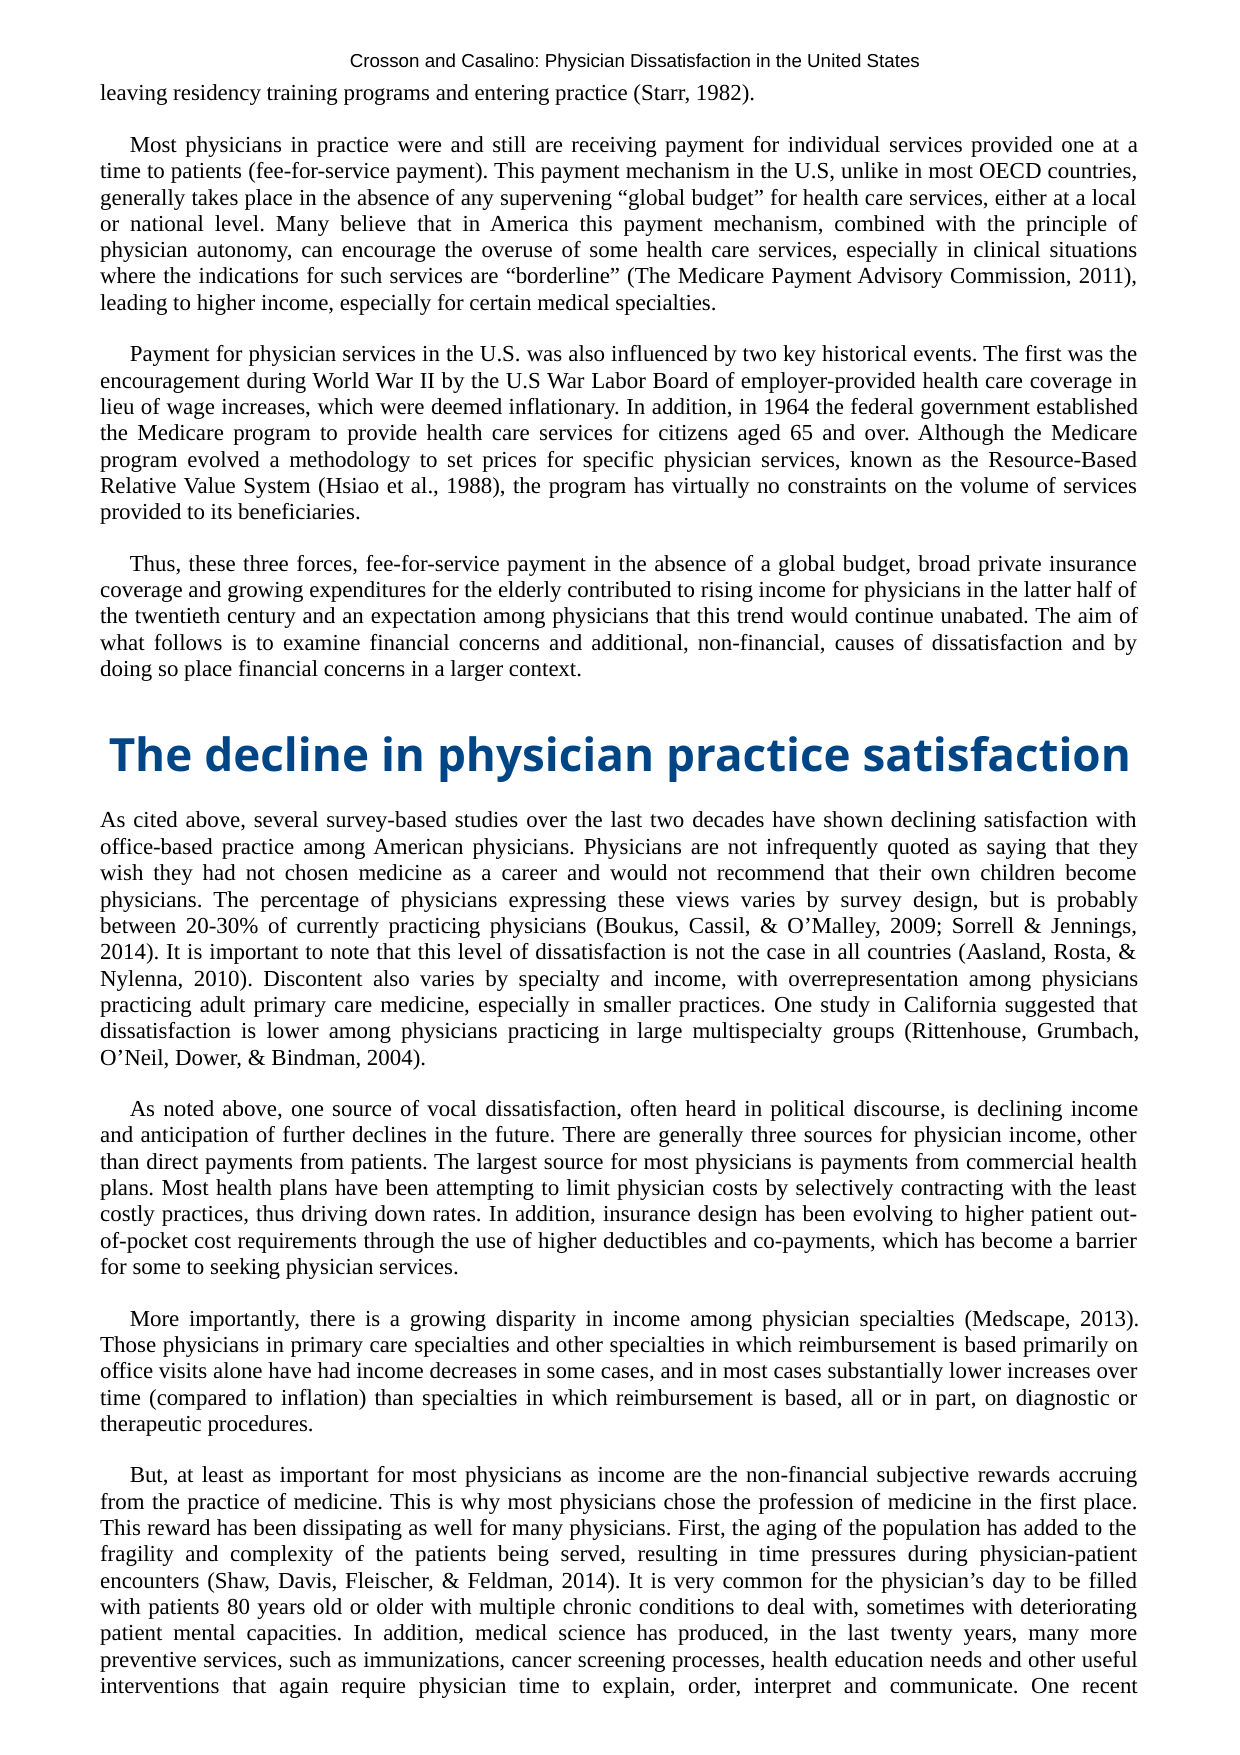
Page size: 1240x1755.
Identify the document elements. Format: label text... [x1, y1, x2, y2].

subtitle The decline in physician practice satisfaction [100, 732, 1139, 782]
text More importantly, there is a growing disparity in income among physician specialties (Medscape, 2013). Those physicians in primary care specialties and other specialties in which reimbursement is based primarily on office visits alone have had income decreases in some cases, and in most cases substantially lower increases over time (compared to inflation) than specialties in which reimbursement is based, all or in part, on diagnostic or therapeutic procedures. [100, 1304, 1139, 1436]
text Thus, these three forces, fee-for-service payment in the absence of a global budget, broad private insurance coverage and growing expenditures for the elderly contributed to rising income for physicians in the latter half of the twentieth century and an expectation among physicians that this trend would continue unabated. The aim of what follows is to examine financial concerns and additional, non-financial, causes of dissatisfaction and by doing so place financial concerns in a larger context. [100, 550, 1139, 682]
text Most physicians in practice were and still are receiving payment for individual services provided one at a time to patients (fee-for-service payment). This payment mechanism in the U.S, unlike in most OECD countries, generally takes place in the absence of any supervening “global budget” for health care services, either at a local or national level. Many believe that in America this payment mechanism, combined with the principle of physician autonomy, can encourage the overuse of some health care services, especially in clinical situations where the indications for such services are “borderline” (The Medicare Payment Advisory Commission, 2011), leading to higher income, especially for certain medical specialties. [100, 131, 1139, 315]
text Payment for physician services in the U.S. was also influenced by two key historical events. The first was the encouragement during World War II by the U.S War Labor Board of employer-provided health care coverage in lieu of wage increases, which were deemed inflationary. In addition, in 1964 the federal government established the Medicare program to provide health care services for citizens aged 65 and over. Although the Medicare program evolved a methodology to set prices for specific physician services, known as the Resource-Based Relative Value System (Hsiao et al., 1988), the program has virtually no constraints on the volume of services provided to its beneficiaries. [100, 340, 1139, 525]
text As noted above, one source of vocal dissatisfaction, often heard in political discourse, is declining income and anticipation of further declines in the future. There are generally three sources for physician income, other than direct payments from patients. The largest source for most physicians is payments from commercial health plans. Most health plans have been attempting to limit physician costs by selectively contracting with the least costly practices, thus driving down rates. In addition, insurance design has been evolving to higher patient out-of-pocket cost requirements through the use of higher deductibles and co-payments, which has become a barrier for some to seeking physician services. [100, 1095, 1139, 1279]
text As cited above, several survey-based studies over the last two decades have shown declining satisfaction with office-based practice among American physicians. Physicians are not infrequently quoted as saying that they wish they had not chosen medicine as a career and would not recommend that their own children become physicians. The percentage of physicians expressing these views varies by survey design, but is probably between 20-30% of currently practicing physicians (Boukus, Cassil, & O’Malley, 2009; Sorrell & Jennings, 2014). It is important to note that this level of dissatisfaction is not the case in all countries (Aasland, Rosta, & Nylenna, 2010). Discontent also varies by specialty and income, with overrepresentation among physicians practicing adult primary care medicine, especially in smaller practices. One study in California suggested that dissatisfaction is lower among physicians practicing in large multispecialty groups (Rittenhouse, Grumbach, O’Neil, Dower, & Bindman, 2004). [100, 807, 1139, 1070]
text leaving residency training programs and entering practice (Starr, 1982). [100, 79, 1139, 106]
text But, at least as important for most physicians as income are the non-financial subjective rewards accruing from the practice of medicine. This is why most physicians chose the profession of medicine in the first place. This reward has been dissipating as well for many physicians. First, the aging of the population has added to the fragility and complexity of the patients being served, resulting in time pressures during physician-patient encounters (Shaw, Davis, Fleischer, & Feldman, 2014). It is very common for the physician’s day to be filled with patients 80 years old or older with multiple chronic conditions to deal with, sometimes with deteriorating patient mental capacities. In addition, medical science has produced, in the last twenty years, many more preventive services, such as immunizations, cancer screening processes, health education needs and other useful interventions that again require physician time to explain, order, interpret and communicate. One recent [100, 1461, 1139, 1698]
